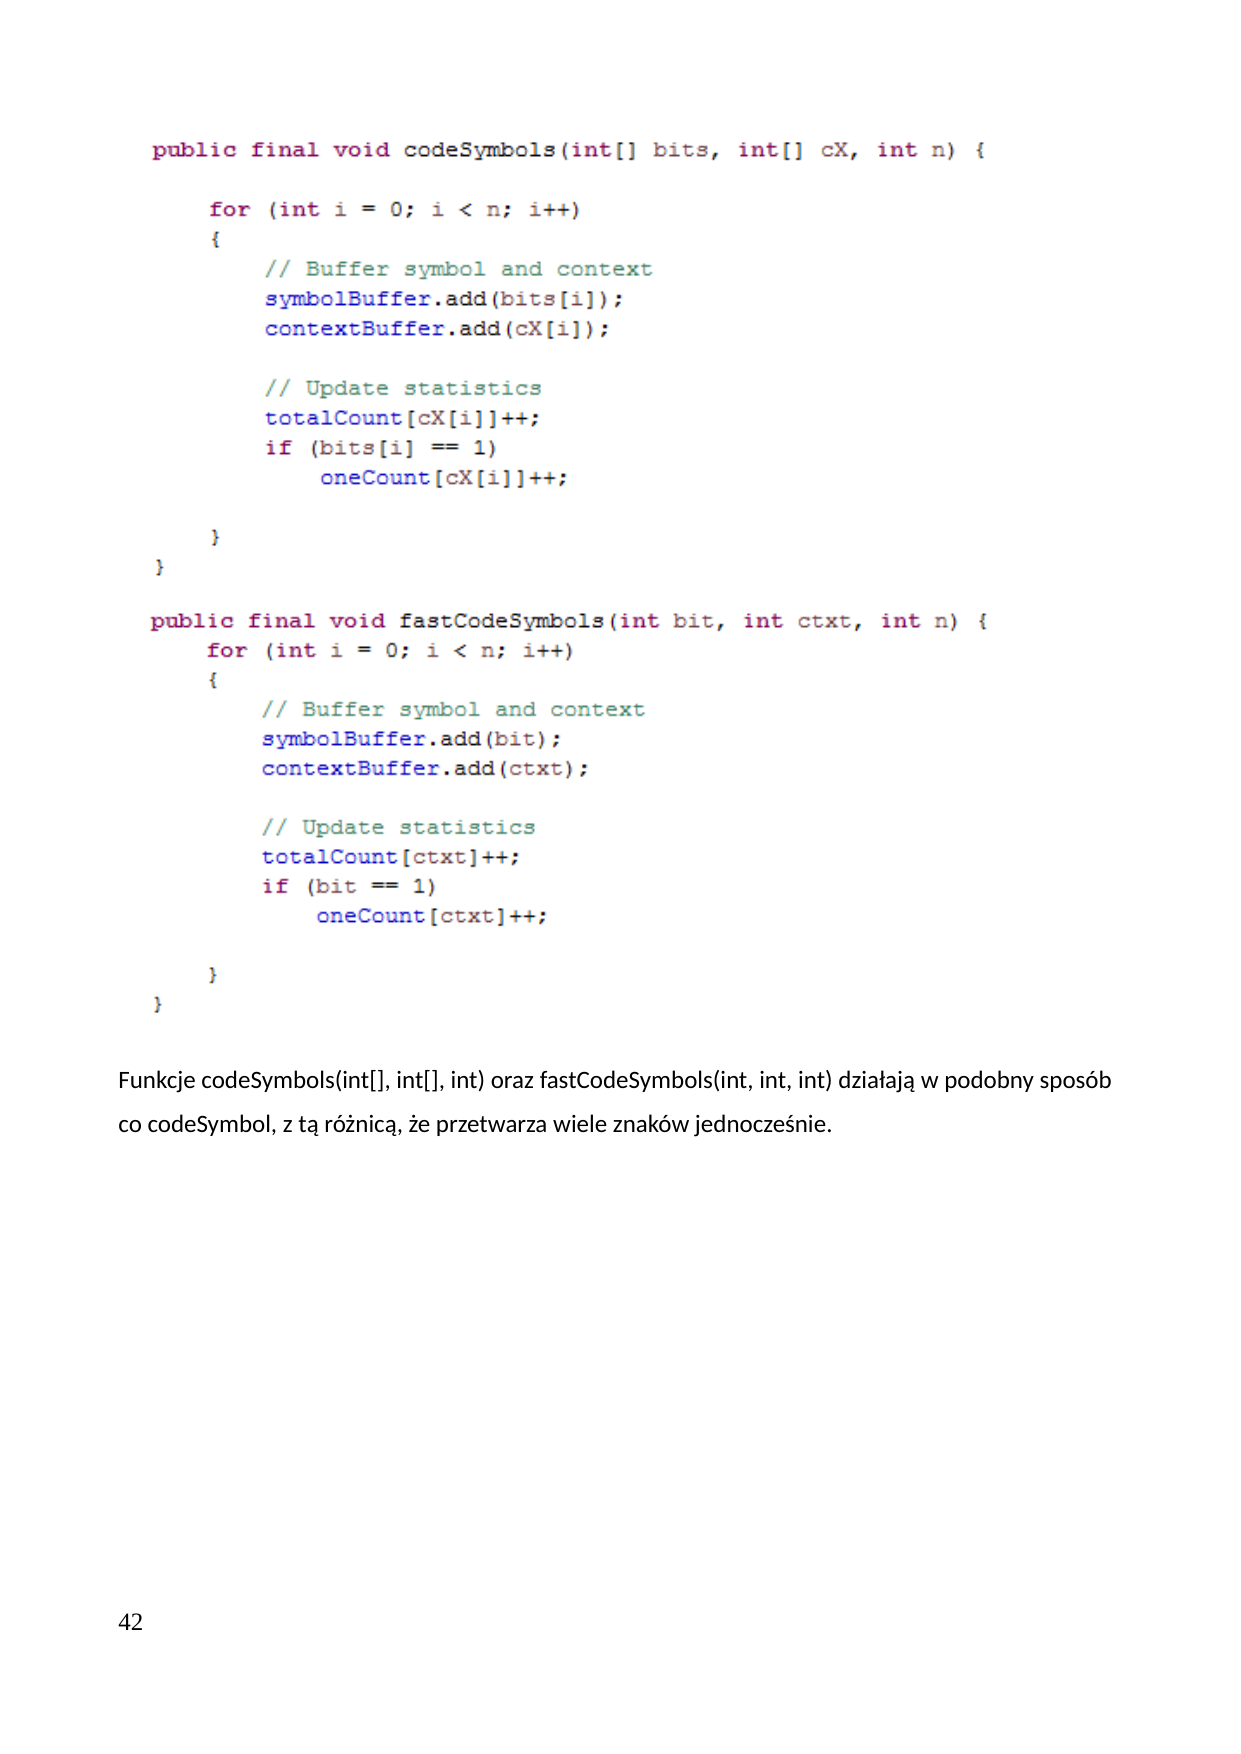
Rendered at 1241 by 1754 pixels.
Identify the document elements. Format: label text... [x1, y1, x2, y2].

text Funkcje codeSymbols(int[], int[], int) oraz fastCodeSymbols(int, int, int) działają w podobny sposób co codeSymbol, z tą różnicą, że przetwarza wiele znaków jednocześnie. [118, 1051, 1122, 1139]
